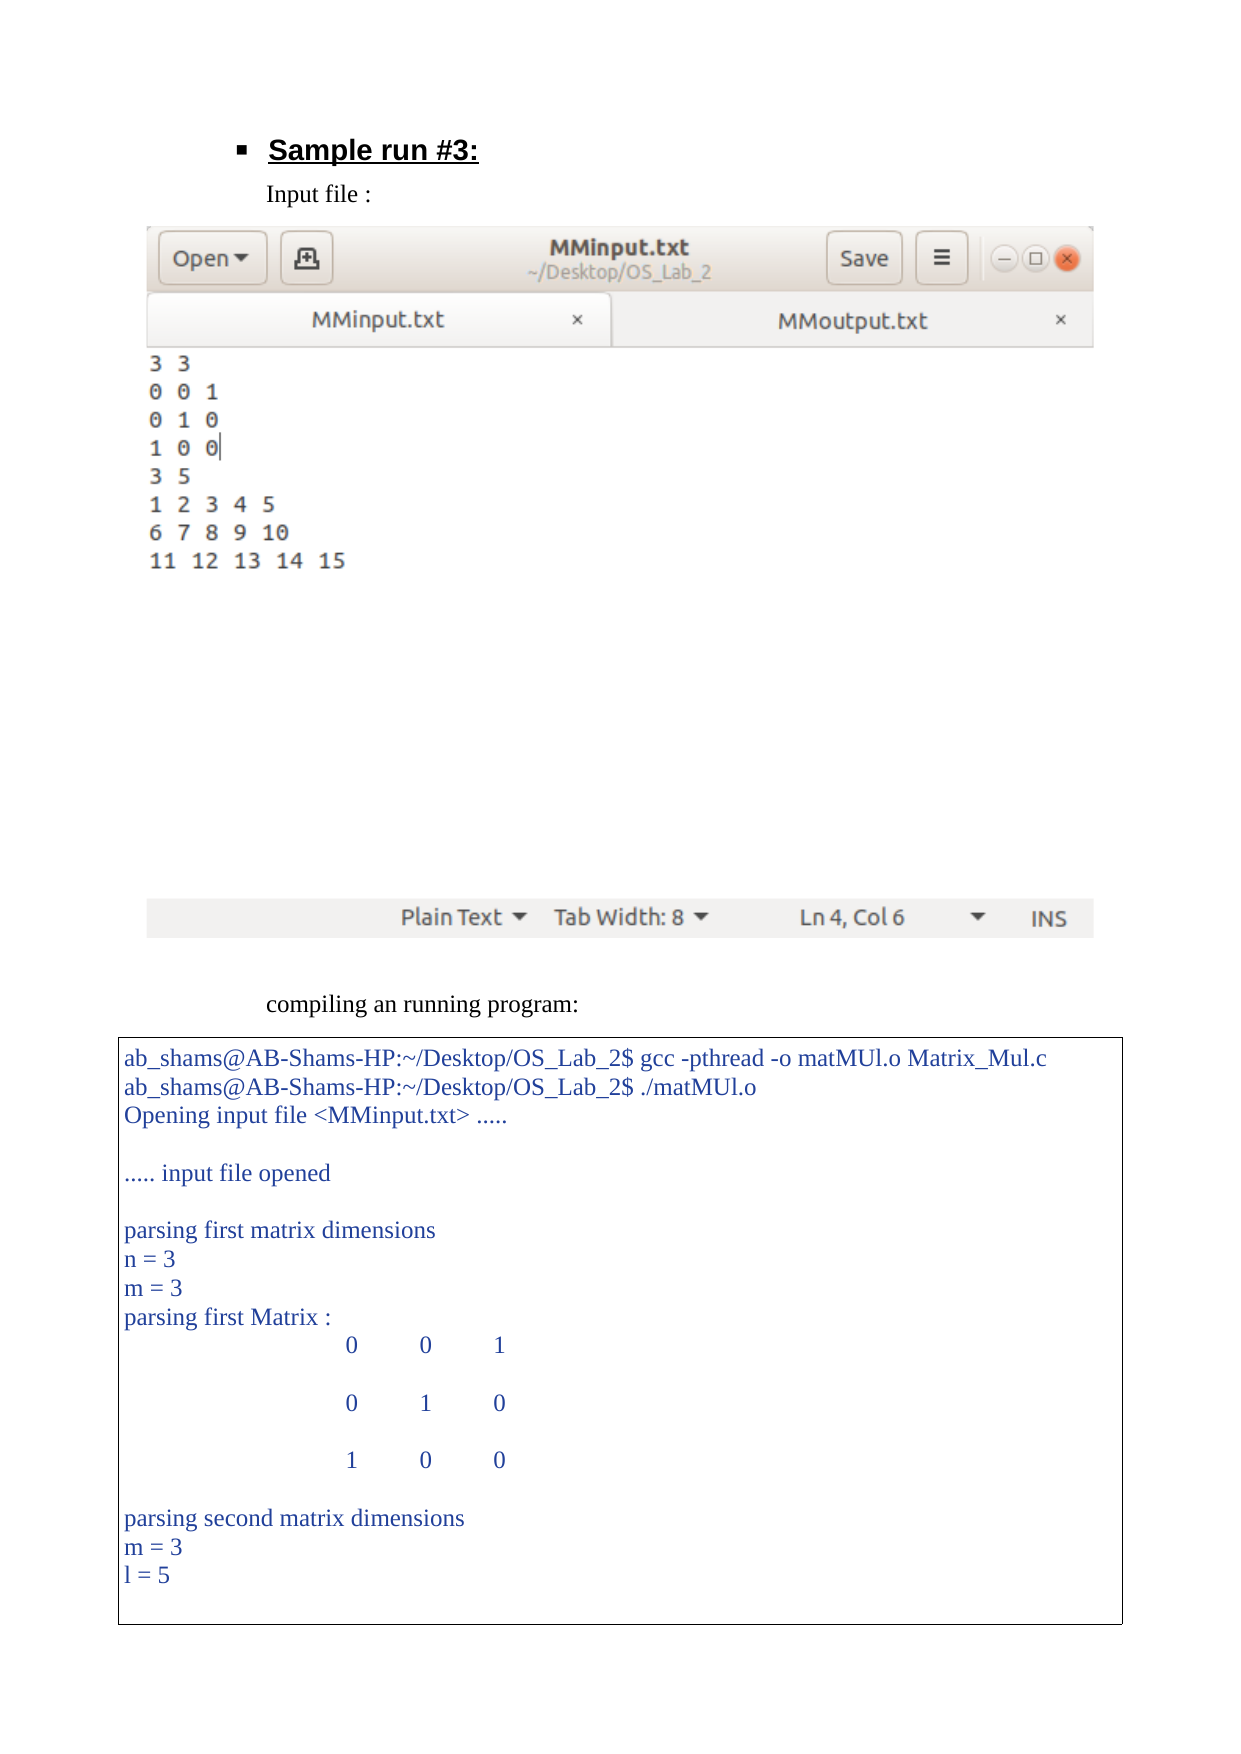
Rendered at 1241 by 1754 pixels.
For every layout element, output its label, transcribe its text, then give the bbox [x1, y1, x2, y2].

text Input file : [118, 179, 1122, 208]
picture [146, 226, 1094, 938]
text compiling an running program: [118, 989, 1122, 1018]
subtitle Sample run #3: [231, 133, 1122, 166]
table_header ab_shams@AB-Shams-HP:~/Desktop/OS_Lab_2$ gcc -pthread -o matMUl.o Matrix_Mul.c ab_shams@AB-Shams-HP:~/Desktop/OS_Lab_2$ ./matMUl.o Opening input file <MMinput.txt> ..... ..... input file opened parsing first matrix dimensions n = 3 m = 3 parsing first Matrix : 0 0 1 0 1 0 1 0 0 parsing second matrix dimensions m = 3 l = 5 [119, 1038, 1122, 1623]
